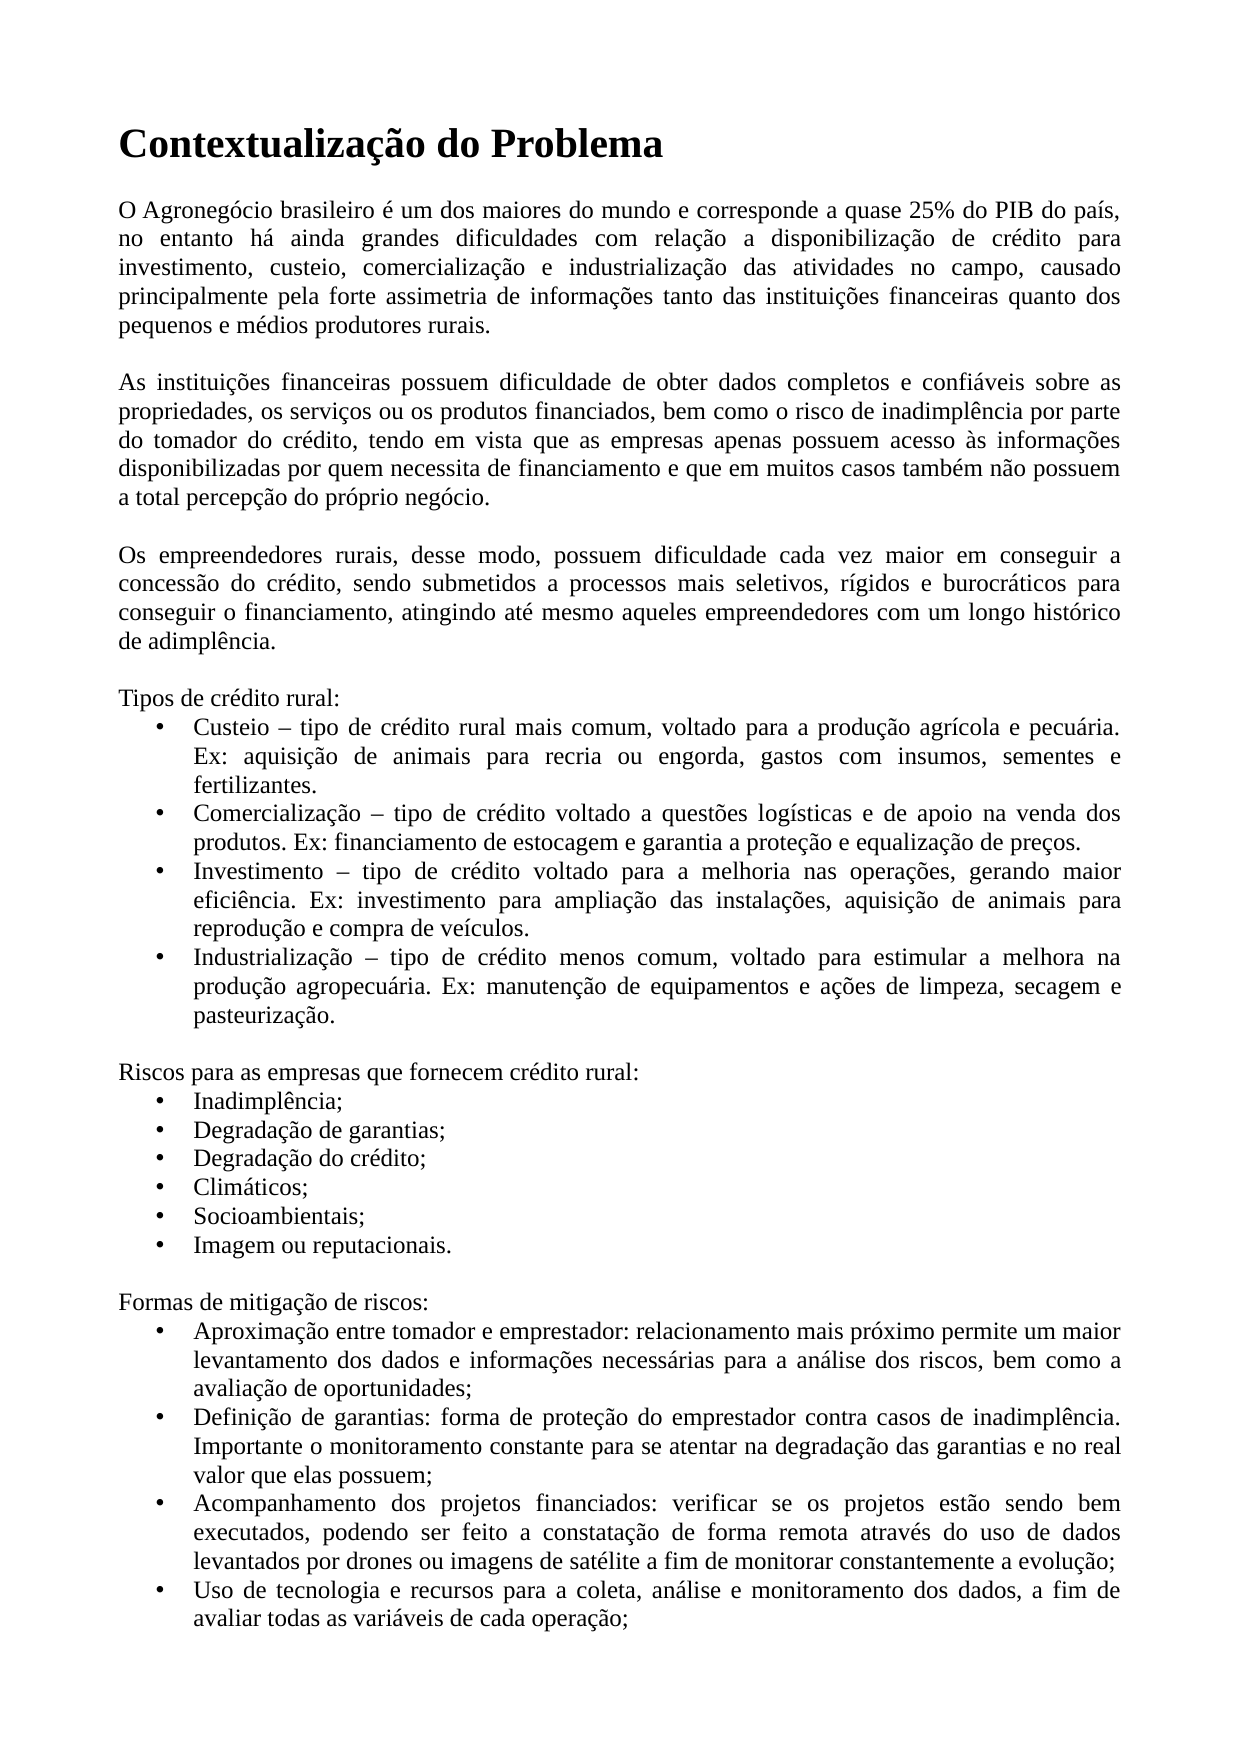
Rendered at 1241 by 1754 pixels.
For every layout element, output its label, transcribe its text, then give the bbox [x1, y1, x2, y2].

text Riscos para as empresas que fornecem crédito rural: [118, 1057, 1122, 1086]
list Inadimplência; [156, 1086, 1122, 1115]
text Formas de mitigação de riscos: [118, 1287, 1122, 1316]
text Os empreendedores rurais, desse modo, possuem dificuldade cada vez maior em conseguir a concessão do crédito, sendo submetidos a processos mais seletivos, rígidos e burocráticos para conseguir o financiamento, atingindo até mesmo aqueles empreendedores com um longo histórico de adimplência. [118, 540, 1122, 655]
list Degradação de garantias; [156, 1115, 1122, 1143]
list Comercialização – tipo de crédito voltado a questões logísticas e de apoio na venda dos produtos. Ex: financiamento de estocagem e garantia a proteção e equalização de preços. [156, 798, 1122, 856]
list Investimento – tipo de crédito voltado para a melhoria nas operações, gerando maior eficiência. Ex: investimento para ampliação das instalações, aquisição de animais para reprodução e compra de veículos. [156, 856, 1122, 942]
text Contextualização do Problema [118, 118, 1122, 166]
list Definição de garantias: forma de proteção do emprestador contra casos de inadimplência. Importante o monitoramento constante para se atentar na degradação das garantias e no real valor que elas possuem; [156, 1402, 1122, 1488]
list Socioambientais; [156, 1201, 1122, 1230]
list Degradação do crédito; [156, 1143, 1122, 1172]
list Aproximação entre tomador e emprestador: relacionamento mais próximo permite um maior levantamento dos dados e informações necessárias para a análise dos riscos, bem como a avaliação de oportunidades; [156, 1316, 1122, 1402]
list Industrialização – tipo de crédito menos comum, voltado para estimular a melhora na produção agropecuária. Ex: manutenção de equipamentos e ações de limpeza, secagem e pasteurização. [156, 942, 1122, 1028]
text As instituições financeiras possuem dificuldade de obter dados completos e confiáveis sobre as propriedades, os serviços ou os produtos financiados, bem como o risco de inadimplência por parte do tomador do crédito, tendo em vista que as empresas apenas possuem acesso às informações disponibilizadas por quem necessita de financiamento e que em muitos casos também não possuem a total percepção do próprio negócio. [118, 367, 1122, 511]
list Acompanhamento dos projetos financiados: verificar se os projetos estão sendo bem executados, podendo ser feito a constatação de forma remota através do uso de dados levantados por drones ou imagens de satélite a fim de monitorar constantemente a evolução; [156, 1488, 1122, 1575]
list Uso de tecnologia e recursos para a coleta, análise e monitoramento dos dados, a fim de avaliar todas as variáveis de cada operação; [156, 1575, 1122, 1632]
list Climáticos; [156, 1172, 1122, 1201]
text Tipos de crédito rural: [118, 683, 1122, 712]
list Custeio – tipo de crédito rural mais comum, voltado para a produção agrícola e pecuária. Ex: aquisição de animais para recria ou engorda, gastos com insumos, sementes e fertilizantes. [156, 712, 1122, 798]
text O Agronegócio brasileiro é um dos maiores do mundo e corresponde a quase 25% do PIB do país, no entanto há ainda grandes dificuldades com relação a disponibilização de crédito para investimento, custeio, comercialização e industrialização das atividades no campo, causado principalmente pela forte assimetria de informações tanto das instituições financeiras quanto dos pequenos e médios produtores rurais. [118, 195, 1122, 338]
list Imagem ou reputacionais. [156, 1230, 1122, 1258]
